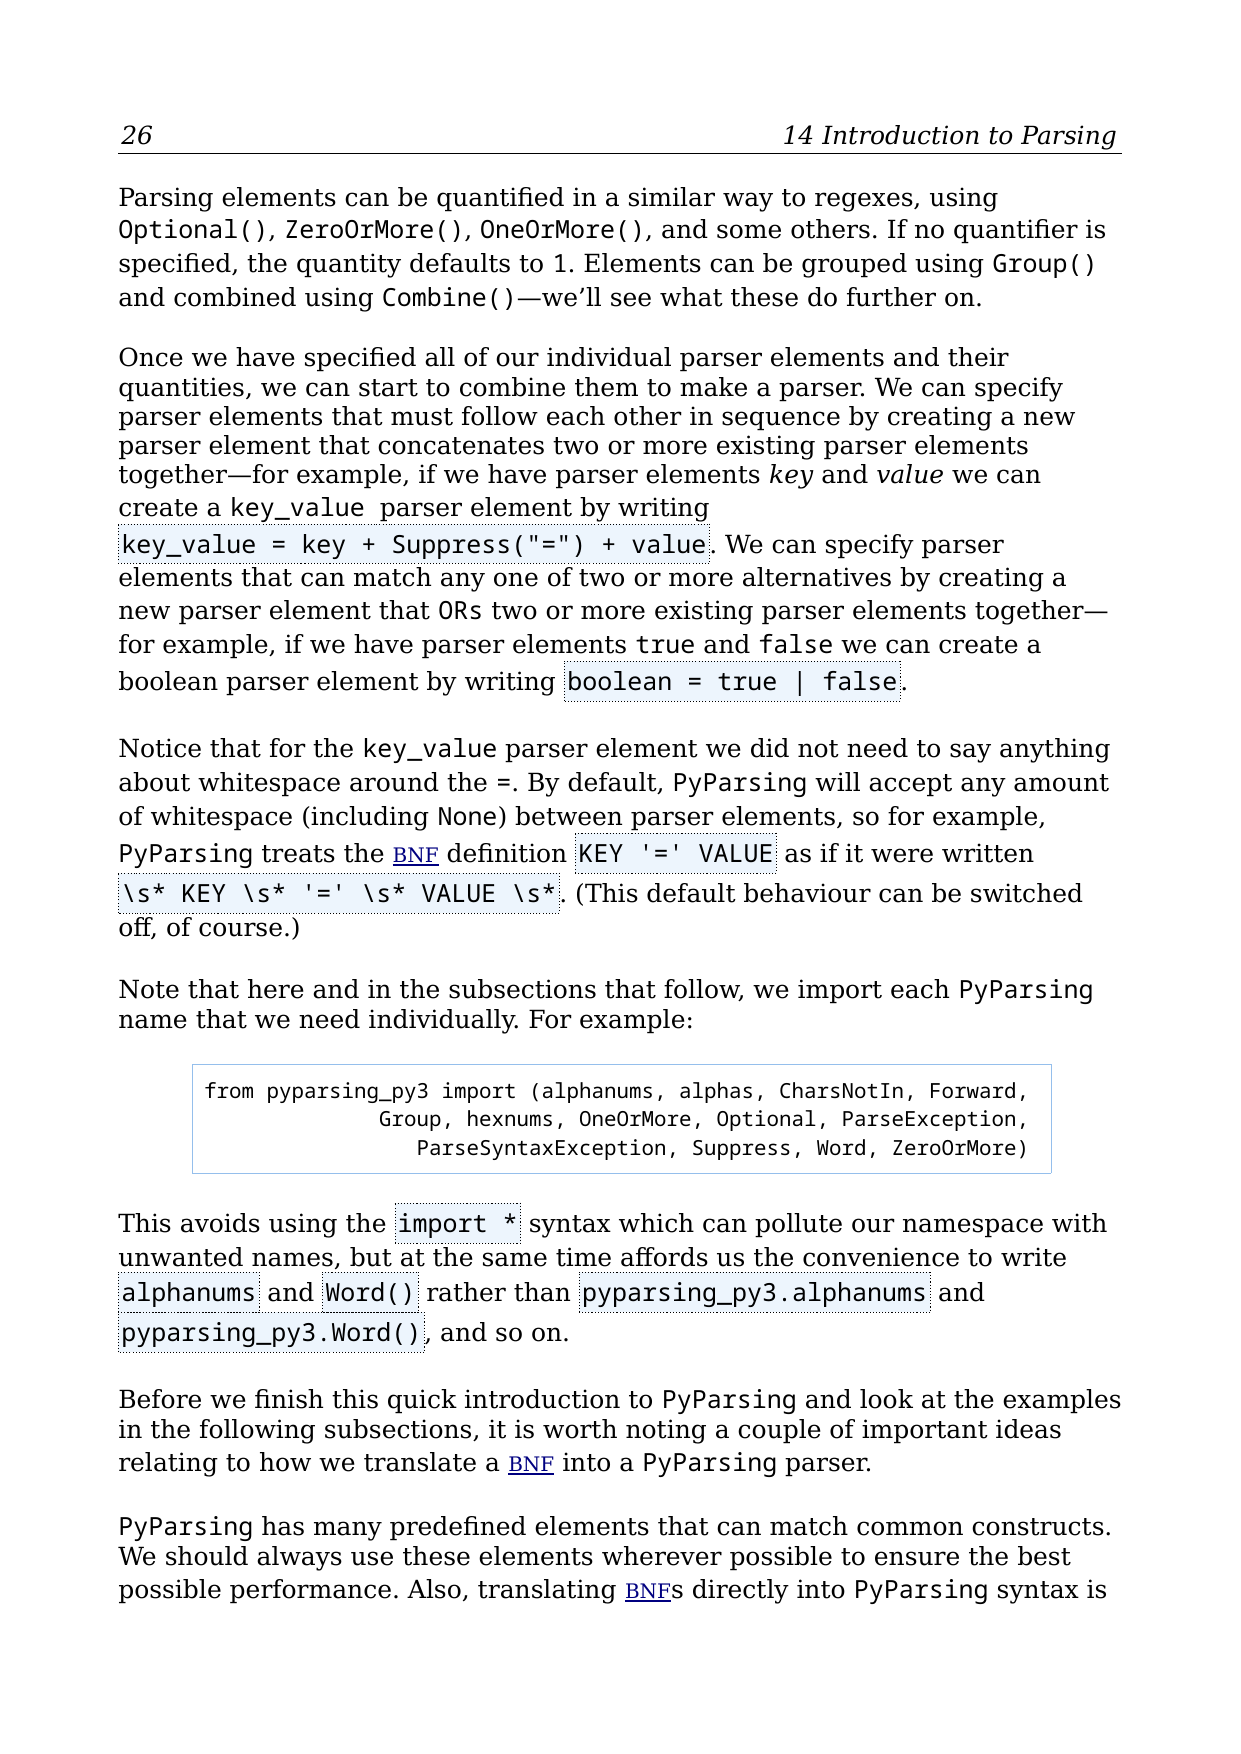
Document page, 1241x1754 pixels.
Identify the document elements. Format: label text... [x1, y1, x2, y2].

text Once we have specified all of our individual parser elements and their quantities, we can start to combine them to make a parser. We can specify parser elements that must follow each other in sequence by creating a new parser element that concatenates two or more existing parser elements together—for example, if we have parser elements key and value we can create a key_value parser element by writing key_value = key + Suppress("=") + value. We can specify parser elements that can match any one of two or more alternatives by creating a new parser element that ORs two or more existing parser elements together—for example, if we have parser elements true and false we can create a boolean parser element by writing boolean = true | false. [118, 343, 1122, 701]
text Before we finish this quick introduction to PyParsing and look at the examples in the following subsections, it is worth noting a couple of important ideas relating to how we translate a bnf into a PyParsing parser. [118, 1382, 1122, 1479]
text ParseSyntaxException, Suppress, Word, ZeroOrMore) [193, 1121, 1051, 1173]
text Group, hexnums, OneOrMore, Optional, ParseException, [193, 1093, 1051, 1121]
text PyParsing has many predefined elements that can match common constructs. We should always use these elements wherever possible to ensure the best possible performance. Also, translating bnfs directly into PyParsing syntax is [118, 1508, 1122, 1606]
text Parsing elements can be quantified in a similar way to regexes, using Optional(), ZeroOrMore(), OneOrMore(), and some others. If no quantifier is specified, the quantity defaults to 1. Elements can be grouped using Group() and combined using Combine()—we’ll see what these do further on. [118, 183, 1122, 314]
text from pyparsing_py3 import (alphanums, alphas, CharsNotIn, Forward, [193, 1065, 1051, 1093]
text Note that here and in the subsections that follow, we import each PyParsing name that we need individually. For example: [118, 971, 1122, 1035]
text Notice that for the key_value parser element we did not need to say anything about whitespace around the =. By default, PyParsing will accept any amount of whitespace (including None) between parser elements, so for example, PyParsing treats the bnf definition KEY '=' VALUE as if it were written \⁠s* KEY \s* '=' \s* VALUE \s*. (This default behaviour can be switched off, of course.) [118, 730, 1122, 942]
text This avoids using the import * syntax which can pollute our namespace with unwanted names, but at the same time affords us the convenience to write alphanums and Word() rather than pyparsing_py3.alphanums and pyparsing_py3.Word(), and so on. [118, 1203, 1122, 1352]
